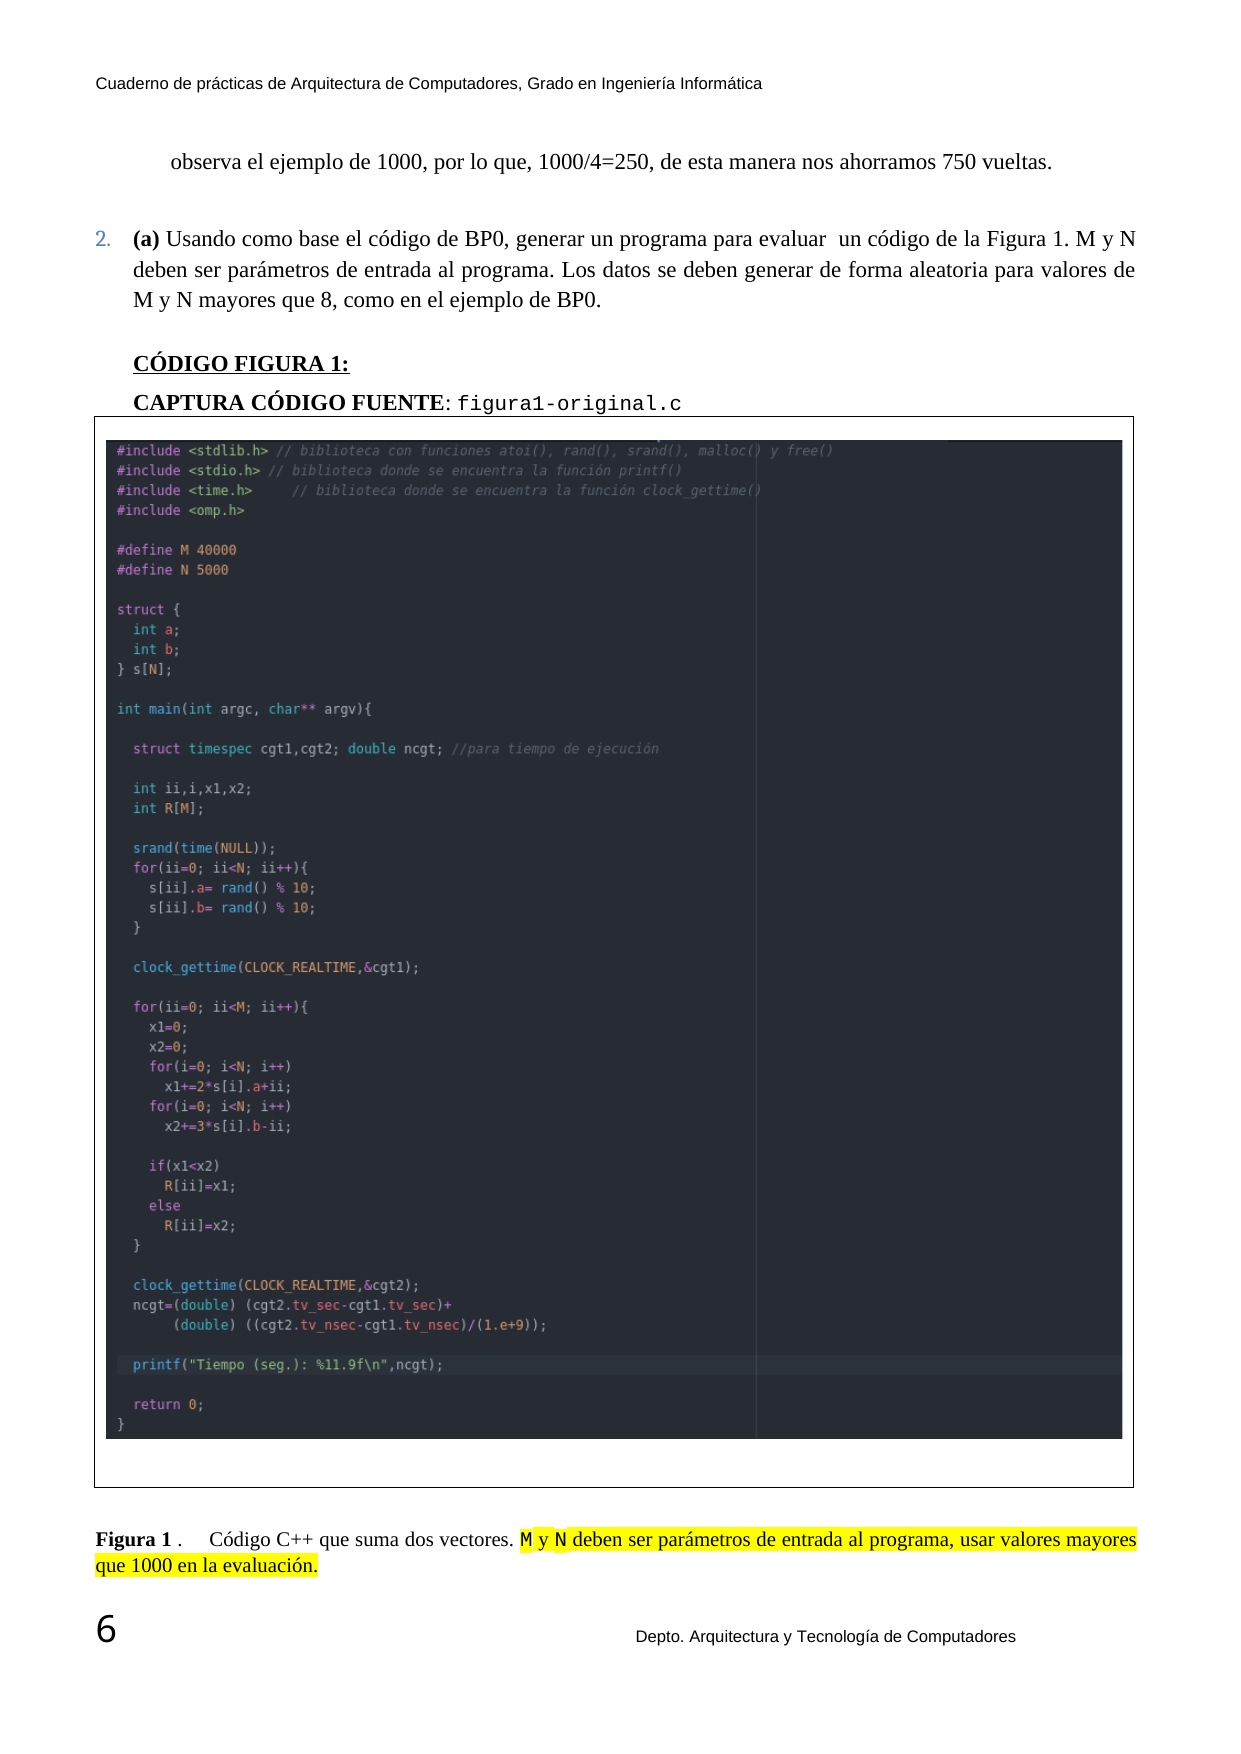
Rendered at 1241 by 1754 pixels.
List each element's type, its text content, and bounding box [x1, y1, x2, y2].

list CAPTURA CÓDIGO FUENTE: figura1-original.c [133, 389, 1137, 416]
picture [106, 440, 1123, 1439]
text observa el ejemplo de 1000, por lo que, 1000/4=250, de esta manera nos ahorramos 750 vueltas. [170, 148, 1137, 174]
table_header [95, 417, 1133, 1487]
list (a) Usando como base el código de BP0, generar un programa para evaluar un código de la Figura 1. M y N deben ser parámetros de entrada al programa. Los datos se deben generar de forma aleatoria para valores de M y N mayores que 8, como en el ejemplo de BP0. [95, 225, 1137, 313]
list CÓDIGO FIGURA 1: [133, 350, 1137, 376]
text Figura 1 . Código C++ que suma dos vectores. M y N deben ser parámetros de entrada al programa, usar valores mayores que 1000 en la evaluación. [95, 1527, 1137, 1577]
